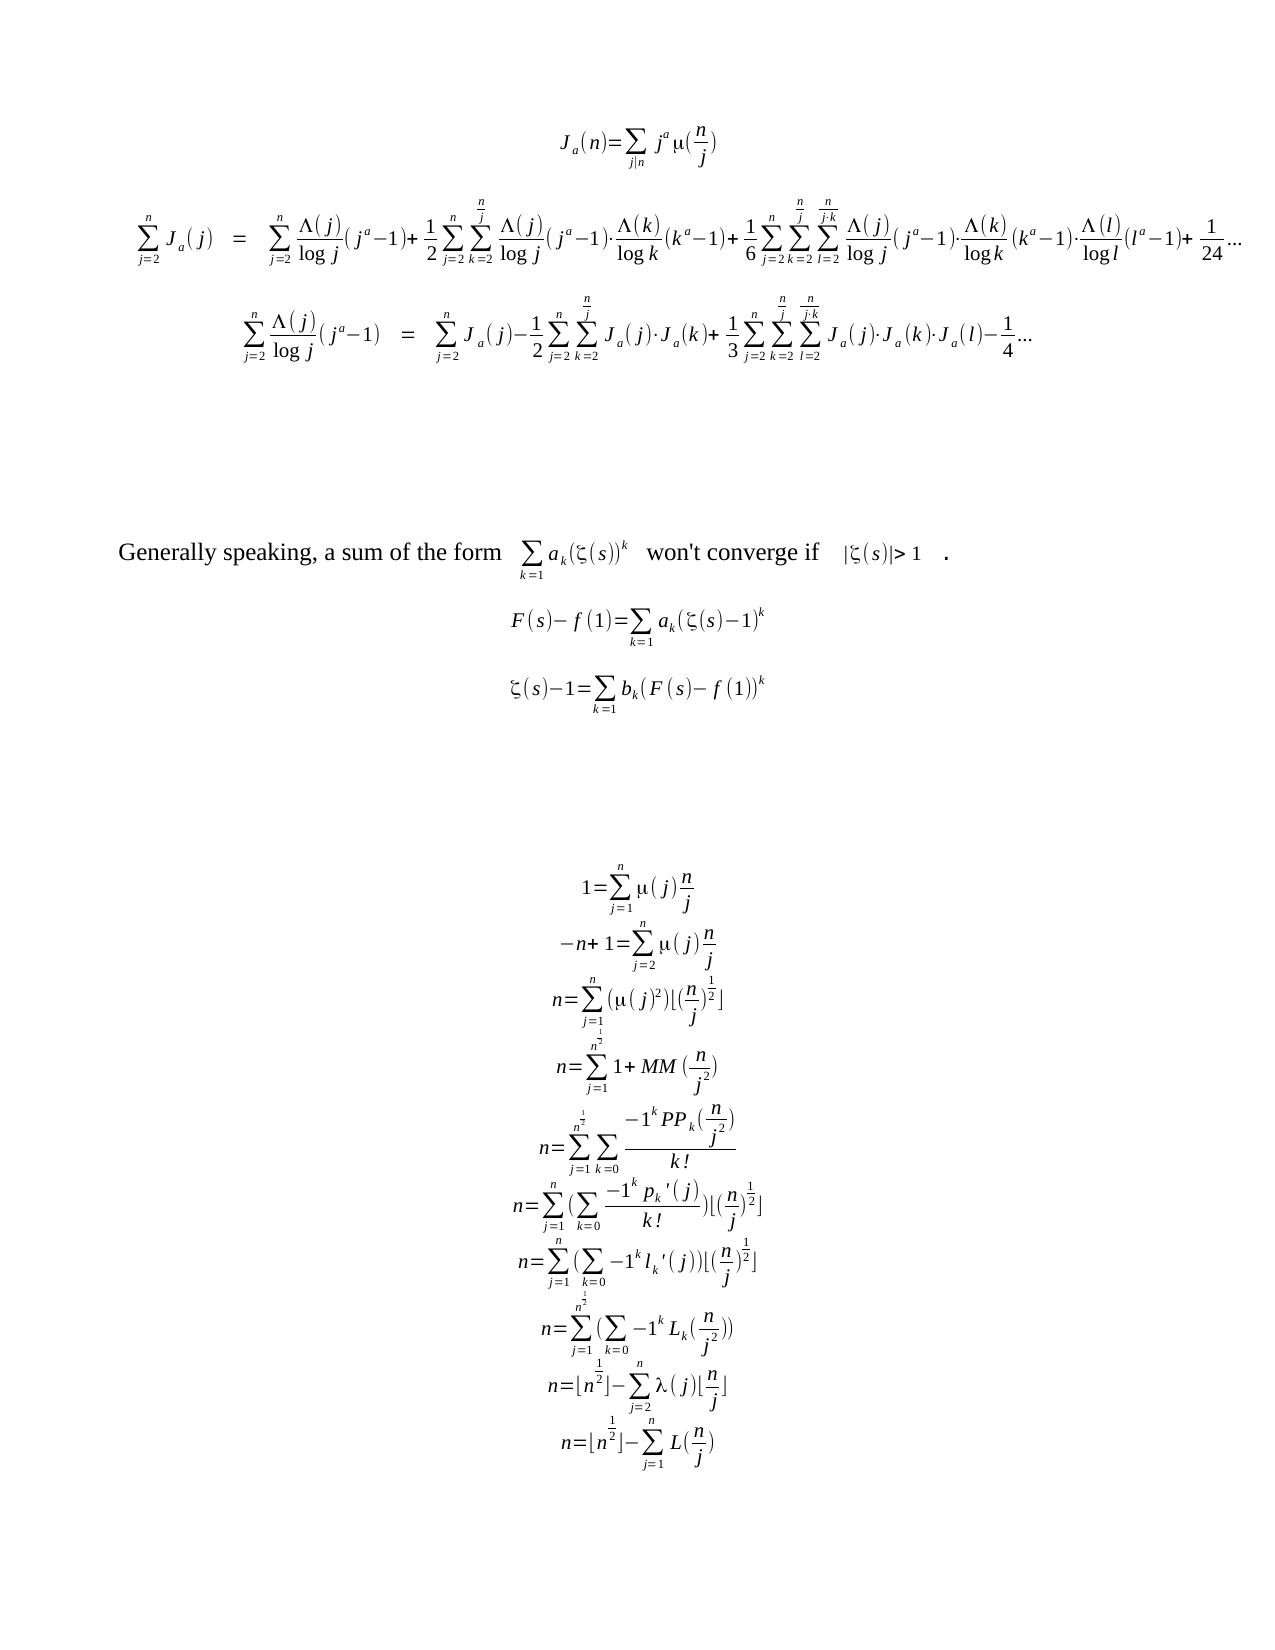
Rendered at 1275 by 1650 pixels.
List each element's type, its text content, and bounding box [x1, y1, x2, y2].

text Generally speaking, a sum of the formwon't converge if . [118, 537, 1157, 581]
